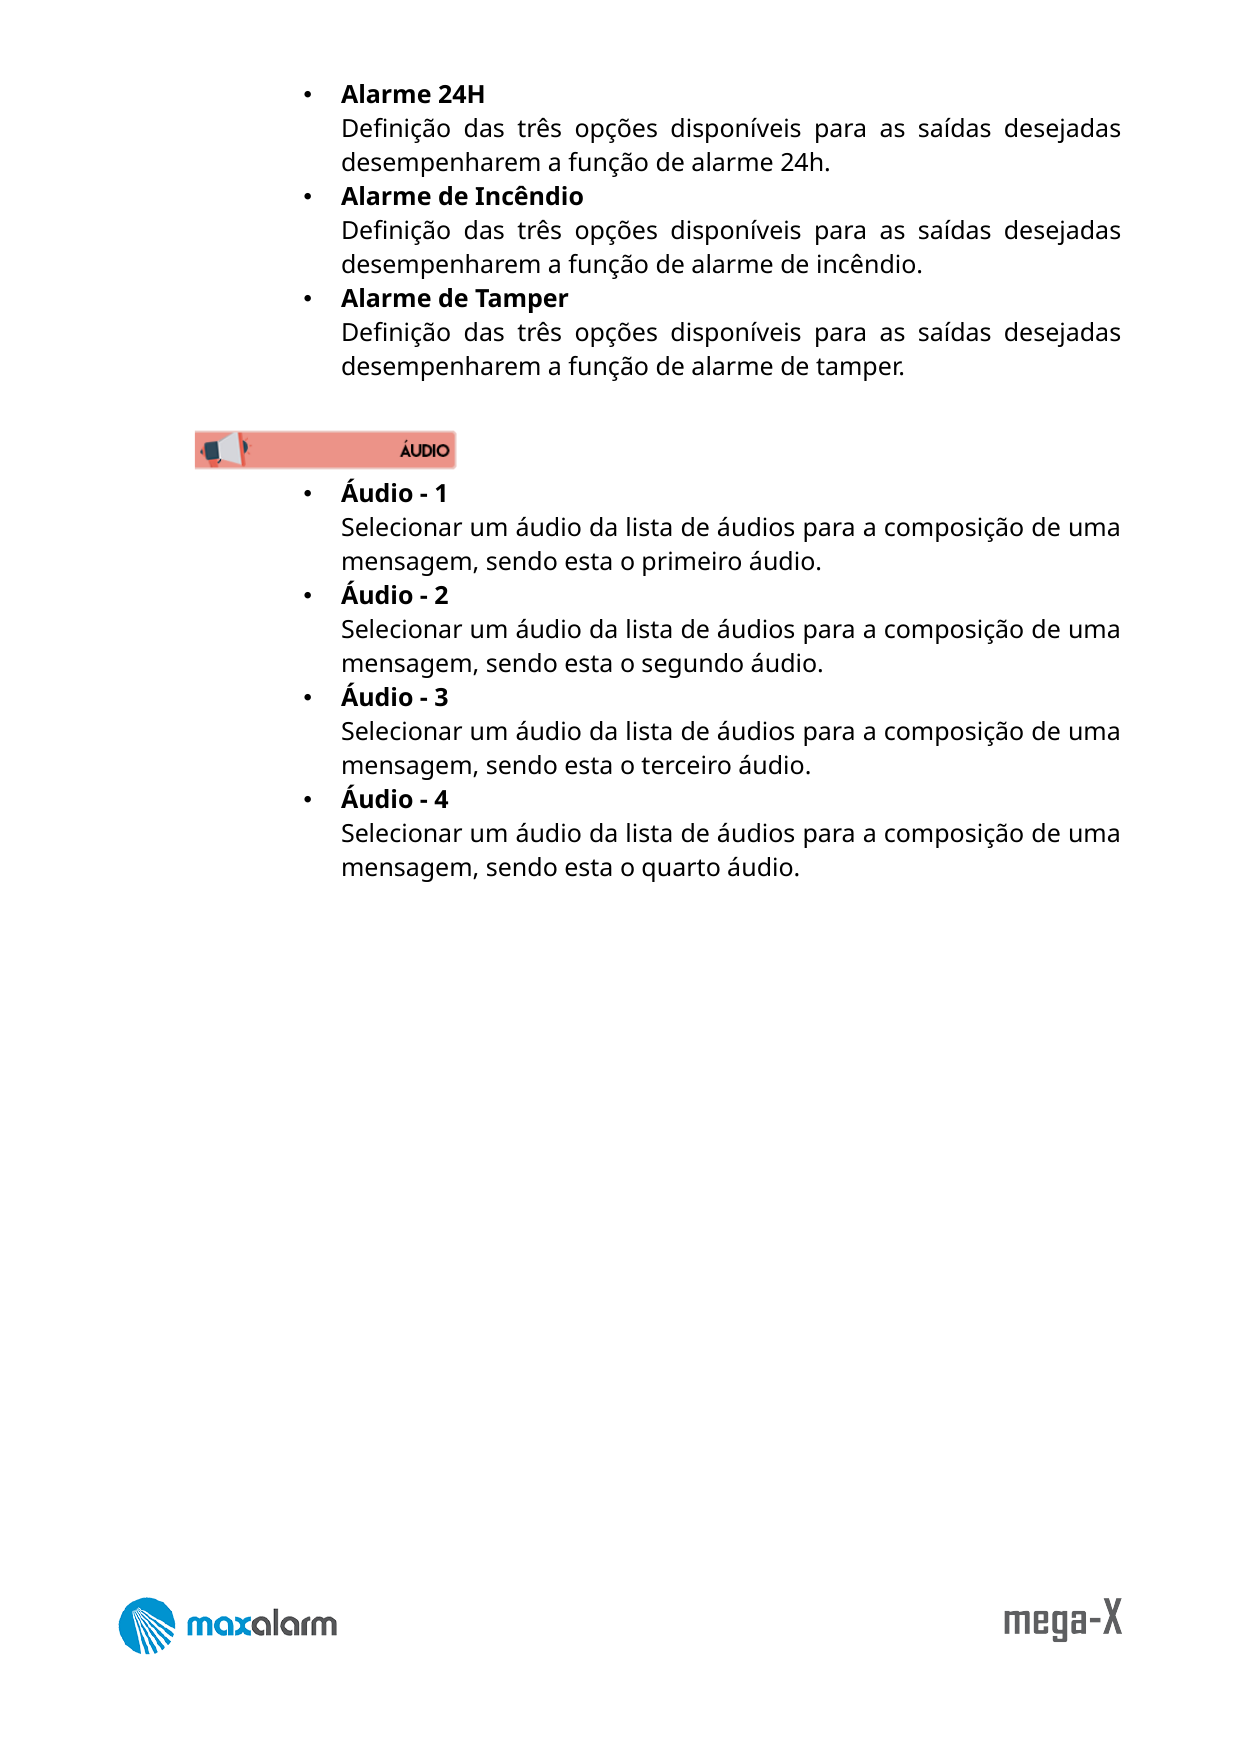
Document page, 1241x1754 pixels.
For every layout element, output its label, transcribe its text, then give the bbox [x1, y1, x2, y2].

picture [194, 423, 464, 476]
list Áudio - 2 [303, 577, 1122, 611]
list Alarme de Tamper [303, 281, 1122, 315]
list Alarme 24H [303, 77, 1122, 111]
picture [117, 1593, 339, 1663]
list Alarme de Incêndio [303, 179, 1122, 213]
list Definição das três opções disponíveis para as saídas desejadas desempenharem a função de alarme de tamper. [303, 315, 1122, 383]
list Selecionar um áudio da lista de áudios para a composição de uma mensagem, sendo esta o terceiro áudio. [303, 714, 1122, 782]
list Áudio - 4 [303, 782, 1122, 816]
list Áudio - 3 [303, 679, 1122, 714]
picture [998, 1595, 1126, 1645]
list Selecionar um áudio da lista de áudios para a composição de uma mensagem, sendo esta o segundo áudio. [303, 611, 1122, 679]
list Selecionar um áudio da lista de áudios para a composição de uma mensagem, sendo esta o primeiro áudio. [303, 509, 1122, 577]
list Áudio - 1 [303, 417, 1122, 509]
list Definição das três opções disponíveis para as saídas desejadas desempenharem a função de alarme de incêndio. [303, 213, 1122, 281]
list Definição das três opções disponíveis para as saídas desejadas desempenharem a função de alarme 24h. [303, 111, 1122, 179]
list Selecionar um áudio da lista de áudios para a composição de uma mensagem, sendo esta o quarto áudio. [303, 816, 1122, 884]
